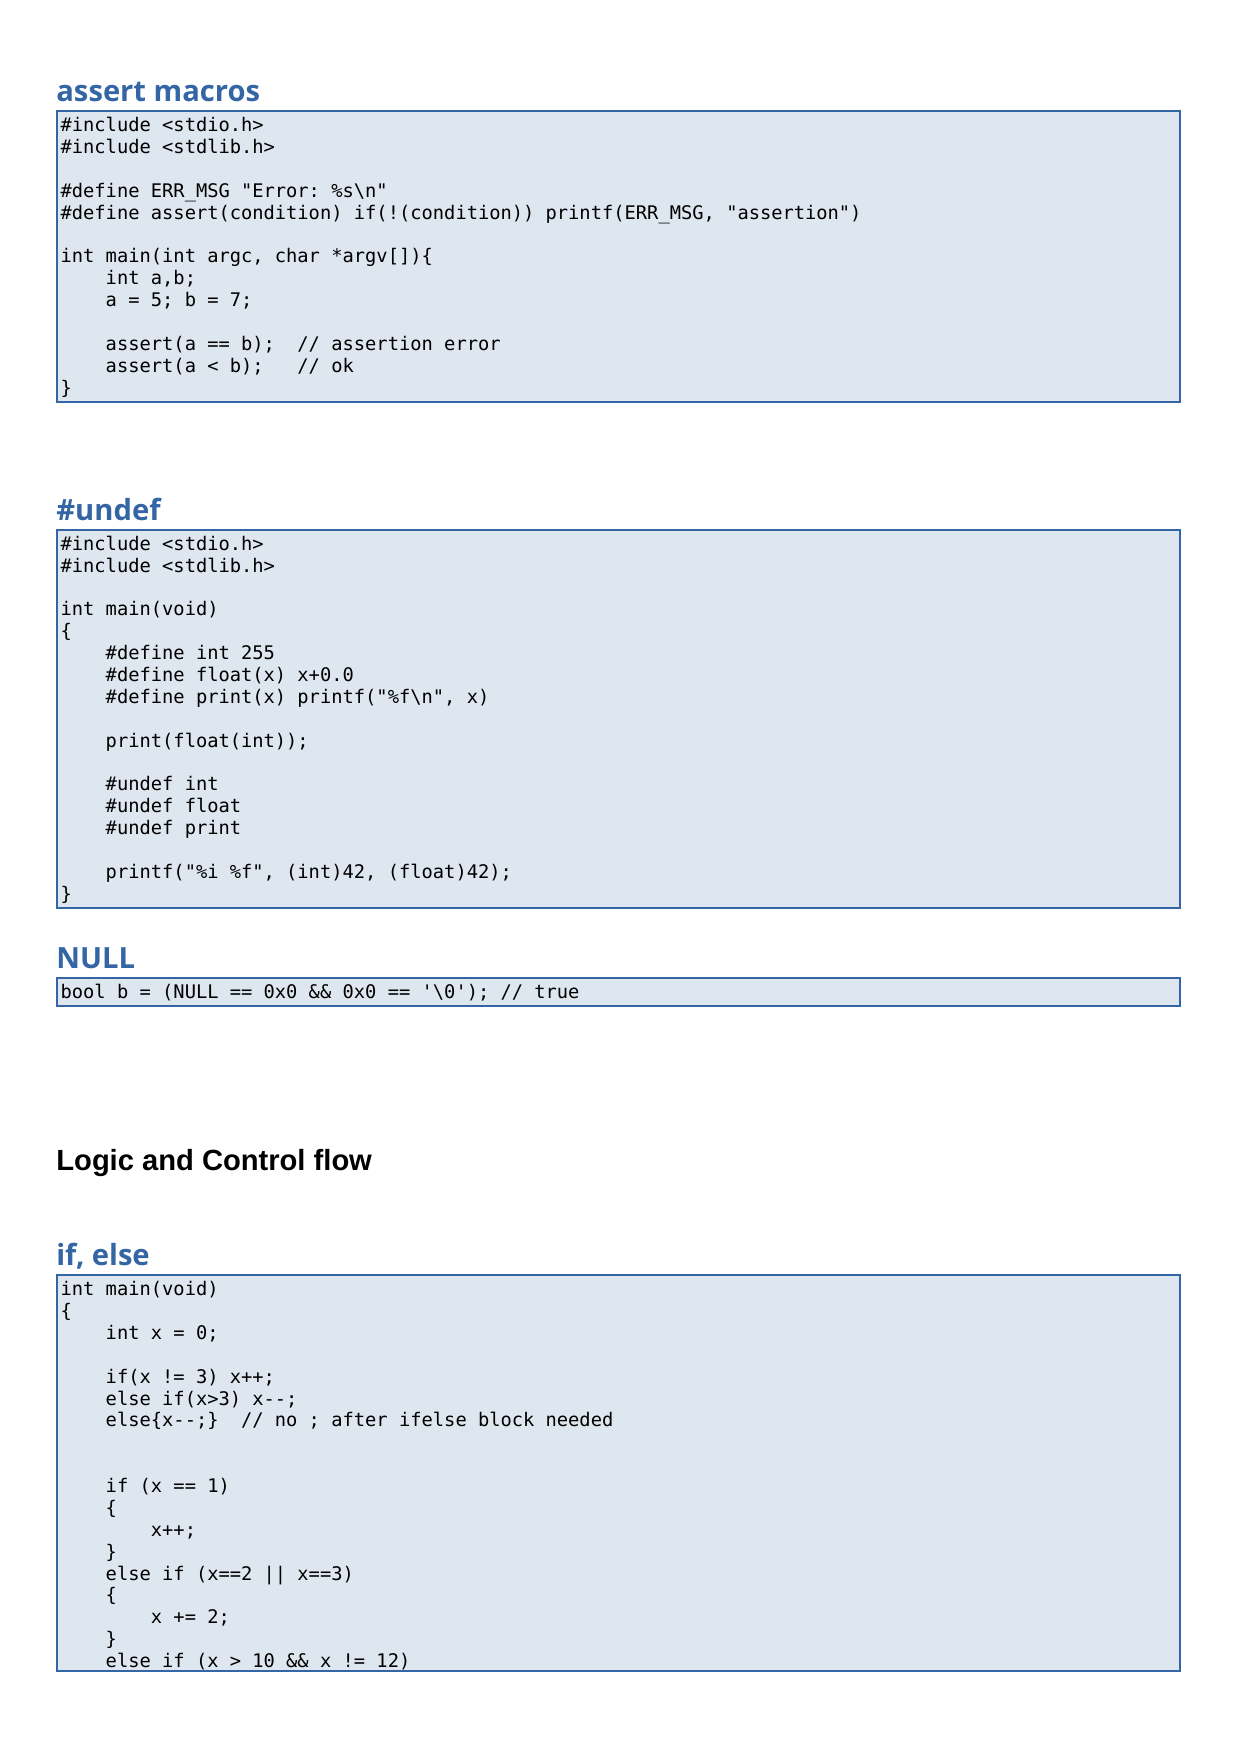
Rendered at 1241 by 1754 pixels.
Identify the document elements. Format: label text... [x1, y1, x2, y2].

text #include <stdlib.h> [58, 551, 1179, 572]
text #undef float [58, 791, 1179, 813]
title if, else [56, 1234, 1181, 1274]
text #define float(x) x+0.0 [58, 660, 1179, 682]
text #include <stdio.h> [58, 112, 1179, 132]
text bool b = (NULL == 0x0 && 0x0 == '\0'); // true [58, 979, 1179, 1005]
text { [58, 1493, 1179, 1515]
title #undef [56, 489, 1181, 529]
text a = 5; b = 7; [58, 285, 1179, 307]
text if(x != 3) x++; [58, 1362, 1179, 1383]
subtitle Logic and Control flow [56, 1143, 1181, 1177]
text else if(x>3) x--; [58, 1383, 1179, 1405]
text #undef print [58, 813, 1179, 835]
text #include <stdio.h> [58, 531, 1179, 551]
text #define assert(condition) if(!(condition)) printf(ERR_MSG, "assertion") [58, 197, 1179, 219]
text assert(a < b); // ok [58, 351, 1179, 372]
text else{x--;} // no ; after ifelse block needed [58, 1405, 1179, 1427]
text } [58, 372, 1179, 401]
text } [58, 1624, 1179, 1646]
text #include <stdlib.h> [58, 132, 1179, 154]
text int a,b; [58, 263, 1179, 285]
text x += 2; [58, 1602, 1179, 1624]
text else if (x==2 || x==3) [58, 1558, 1179, 1580]
text int main(void) [58, 594, 1179, 616]
text printf("%i %f", (int)42, (float)42); [58, 857, 1179, 879]
text assert(a == b); // assertion error [58, 329, 1179, 351]
text int main(int argc, char *argv[]){ [58, 241, 1179, 263]
text { [58, 616, 1179, 638]
text else if (x > 10 && x != 12) [58, 1646, 1179, 1670]
text { [58, 1580, 1179, 1602]
text } [58, 1537, 1179, 1558]
text #define int 255 [58, 638, 1179, 660]
text int x = 0; [58, 1318, 1179, 1340]
title NULL [56, 938, 1181, 977]
text #undef int [58, 769, 1179, 791]
text print(float(int)); [58, 726, 1179, 747]
text int main(void) [58, 1276, 1179, 1296]
text } [58, 879, 1179, 907]
text #define print(x) printf("%f\n", x) [58, 682, 1179, 704]
text if (x == 1) [58, 1471, 1179, 1493]
text #define ERR_MSG "Error: %s\n" [58, 176, 1179, 197]
text x++; [58, 1515, 1179, 1537]
title assert macros [56, 70, 1181, 110]
text { [58, 1296, 1179, 1318]
